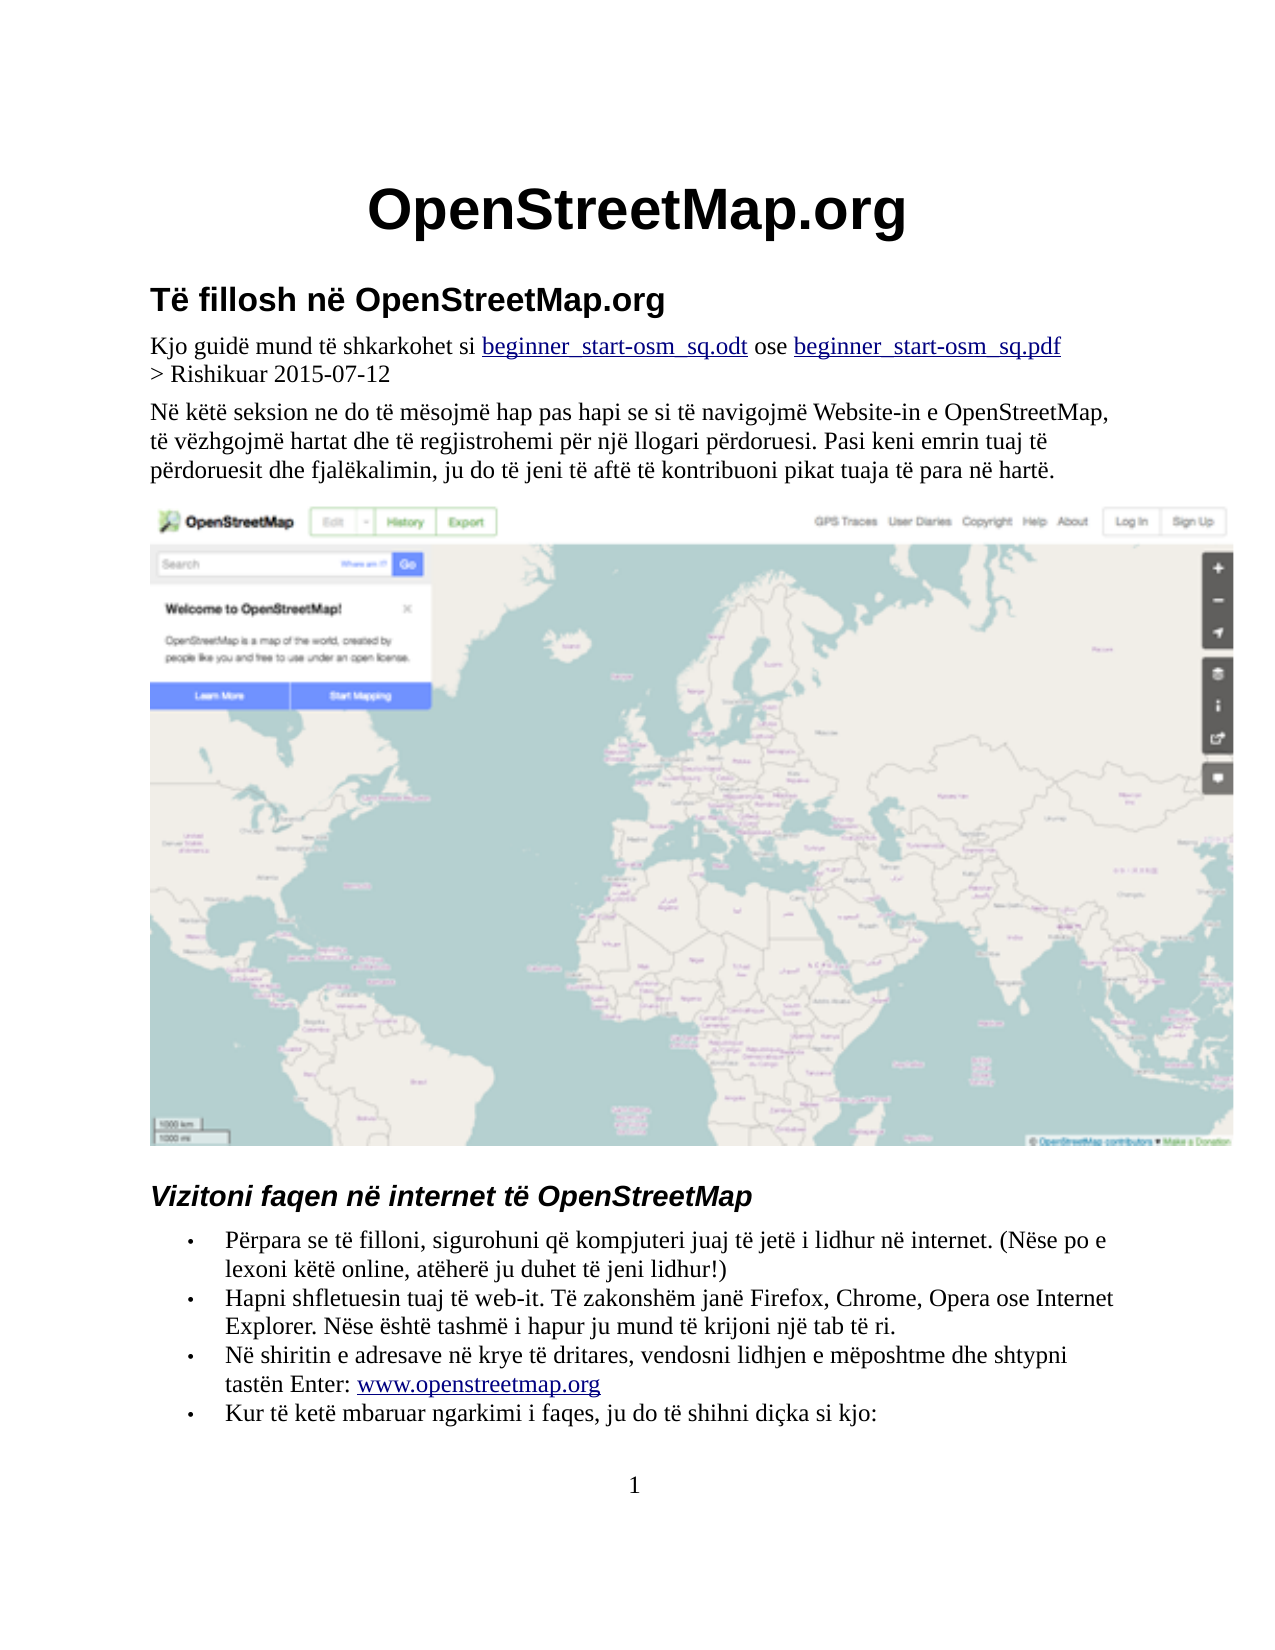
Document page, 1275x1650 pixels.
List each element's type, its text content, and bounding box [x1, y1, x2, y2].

picture [150, 501, 1234, 1146]
list Kur të ketë mbaruar ngarkimi i faqes, ju do të shihni diçka si kjo: [187, 1398, 1125, 1426]
list Në shiritin e adresave në krye të dritares, vendosni lidhjen e mëposhtme dhe shtypni tastën Enter: www.openstreetmap.org [187, 1340, 1125, 1398]
text Në këtë seksion ne do të mësojmë hap pas hapi se si të navigojmë Website-in e OpenStreetMap, të vëzhgojmë hartat dhe të regjistrohemi për një llogari përdoruesi. Pasi keni emrin tuaj të përdoruesit dhe fjalëkalimin, ju do të jeni të aftë të kontribuoni pikat tuaja të para në hartë. [150, 397, 1125, 483]
list Përpara se të filloni, sigurohuni që kompjuteri juaj të jetë i lidhur në internet. (Nëse po e lexoni këtë online, atëherë ju duhet të jeni lidhur!) [187, 1225, 1125, 1283]
subtitle Vizitoni faqen në internet të OpenStreetMap [150, 1179, 1125, 1213]
subtitle Të fillosh në OpenStreetMap.org [150, 279, 1125, 318]
title OpenStreetMap.org [150, 175, 1125, 242]
text Kjo guidë mund të shkarkohet si beginner_start-osm_sq.odt ose beginner_start-osm_sq.pdf > Rishikuar 2015-07-12 [150, 331, 1125, 388]
list Hapni shfletuesin tuaj të web-it. Të zakonshëm janë Firefox, Chrome, Opera ose Internet Explorer. Nëse është tashmë i hapur ju mund të krijoni një tab të ri. [187, 1283, 1125, 1340]
